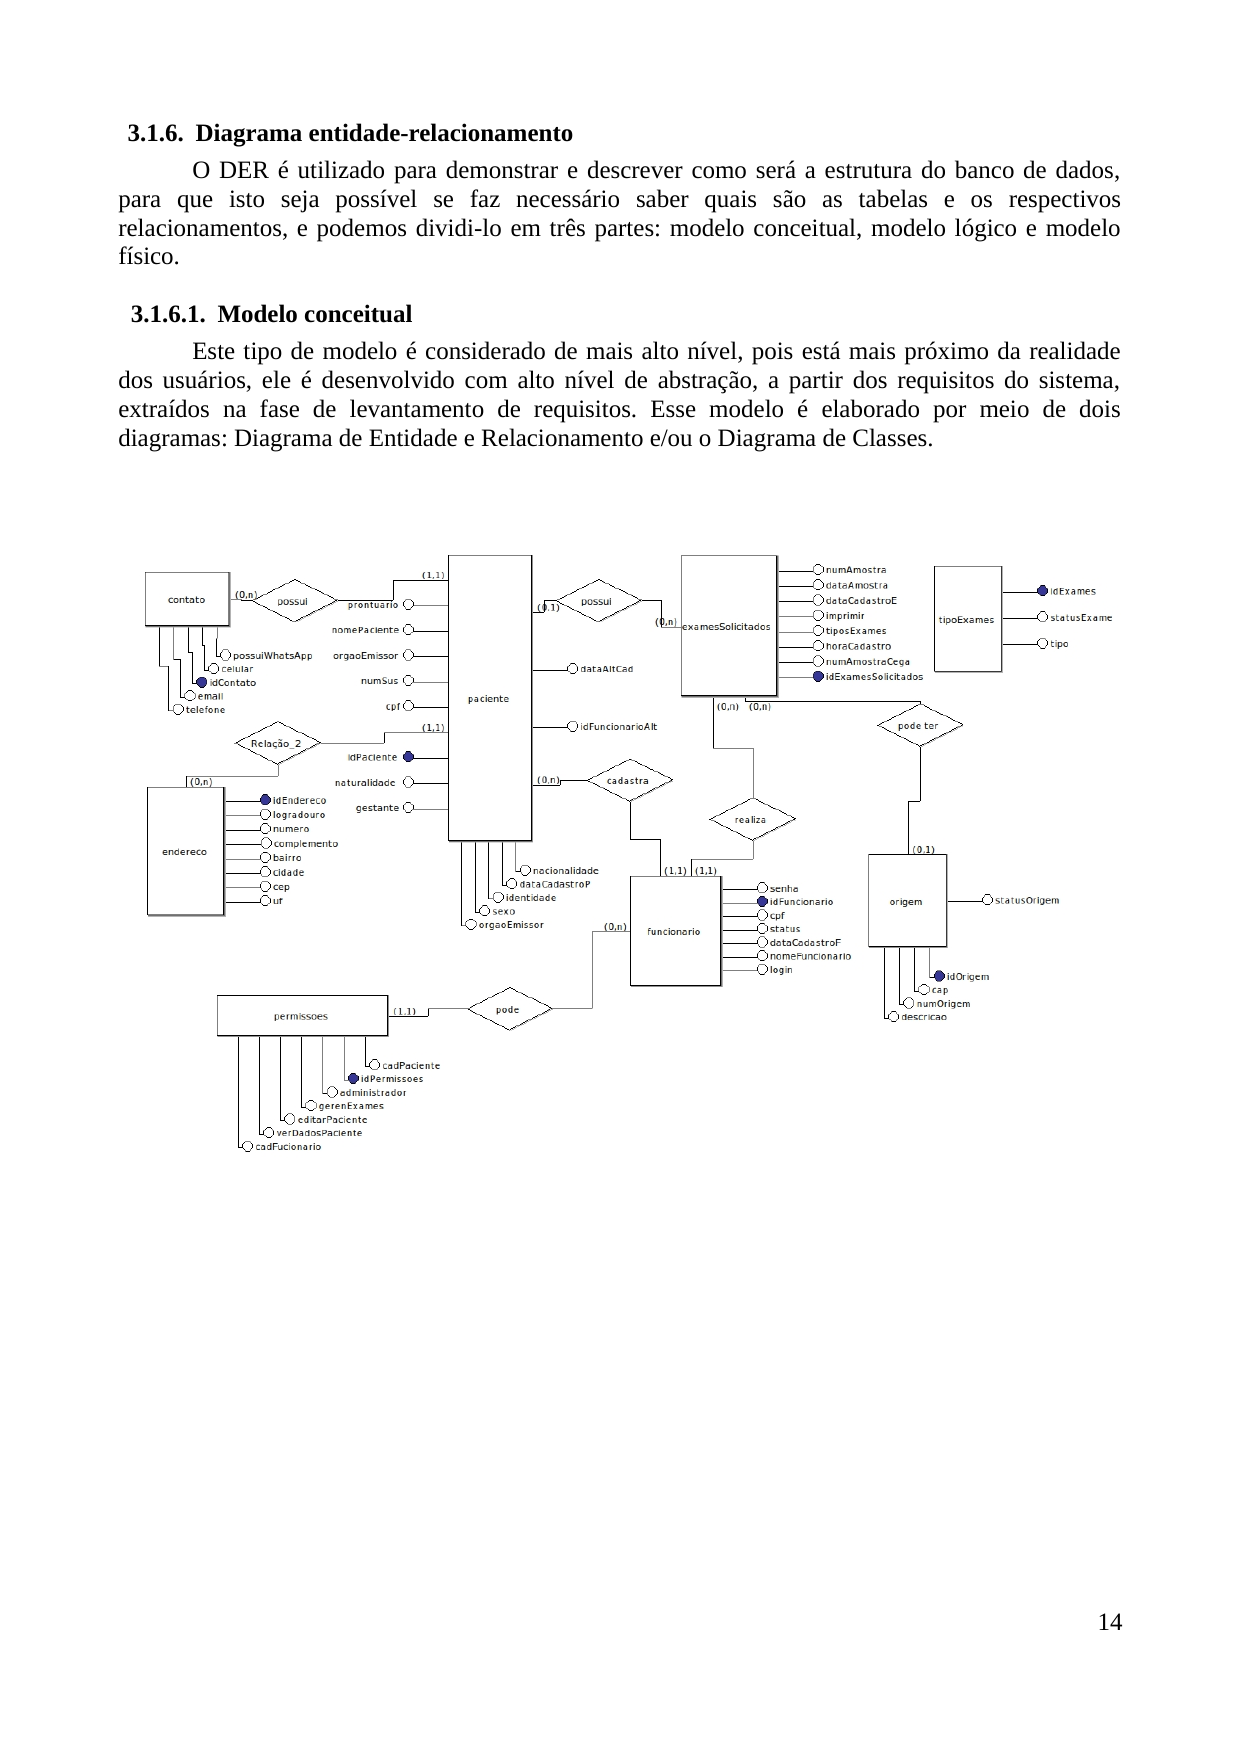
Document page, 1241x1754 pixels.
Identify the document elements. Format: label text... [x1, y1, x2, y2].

text Este tipo de modelo é considerado de mais alto nível, pois está mais próximo da realidade dos usuários, ele é desenvolvido com alto nível de abstração, a partir dos requisitos do sistema, extraídos na fase de levantamento de requisitos. Esse modelo é elaborado por meio de dois diagramas: Diagrama de Entidade e Relacionamento e/ou o Diagrama de Classes. [118, 336, 1122, 451]
picture [118, 550, 1123, 1158]
subtitle Diagrama entidade-relacionamento [184, 118, 1122, 147]
text O DER é utilizado para demonstrar e descrever como será a estrutura do banco de dados, para que isto seja possível se faz necessário saber quais são as tabelas e os respectivos relacionamentos, e podemos dividi-lo em três partes: modelo conceitual, modelo lógico e modelo físico. [118, 155, 1122, 270]
subtitle Modelo conceitual [206, 299, 1122, 328]
